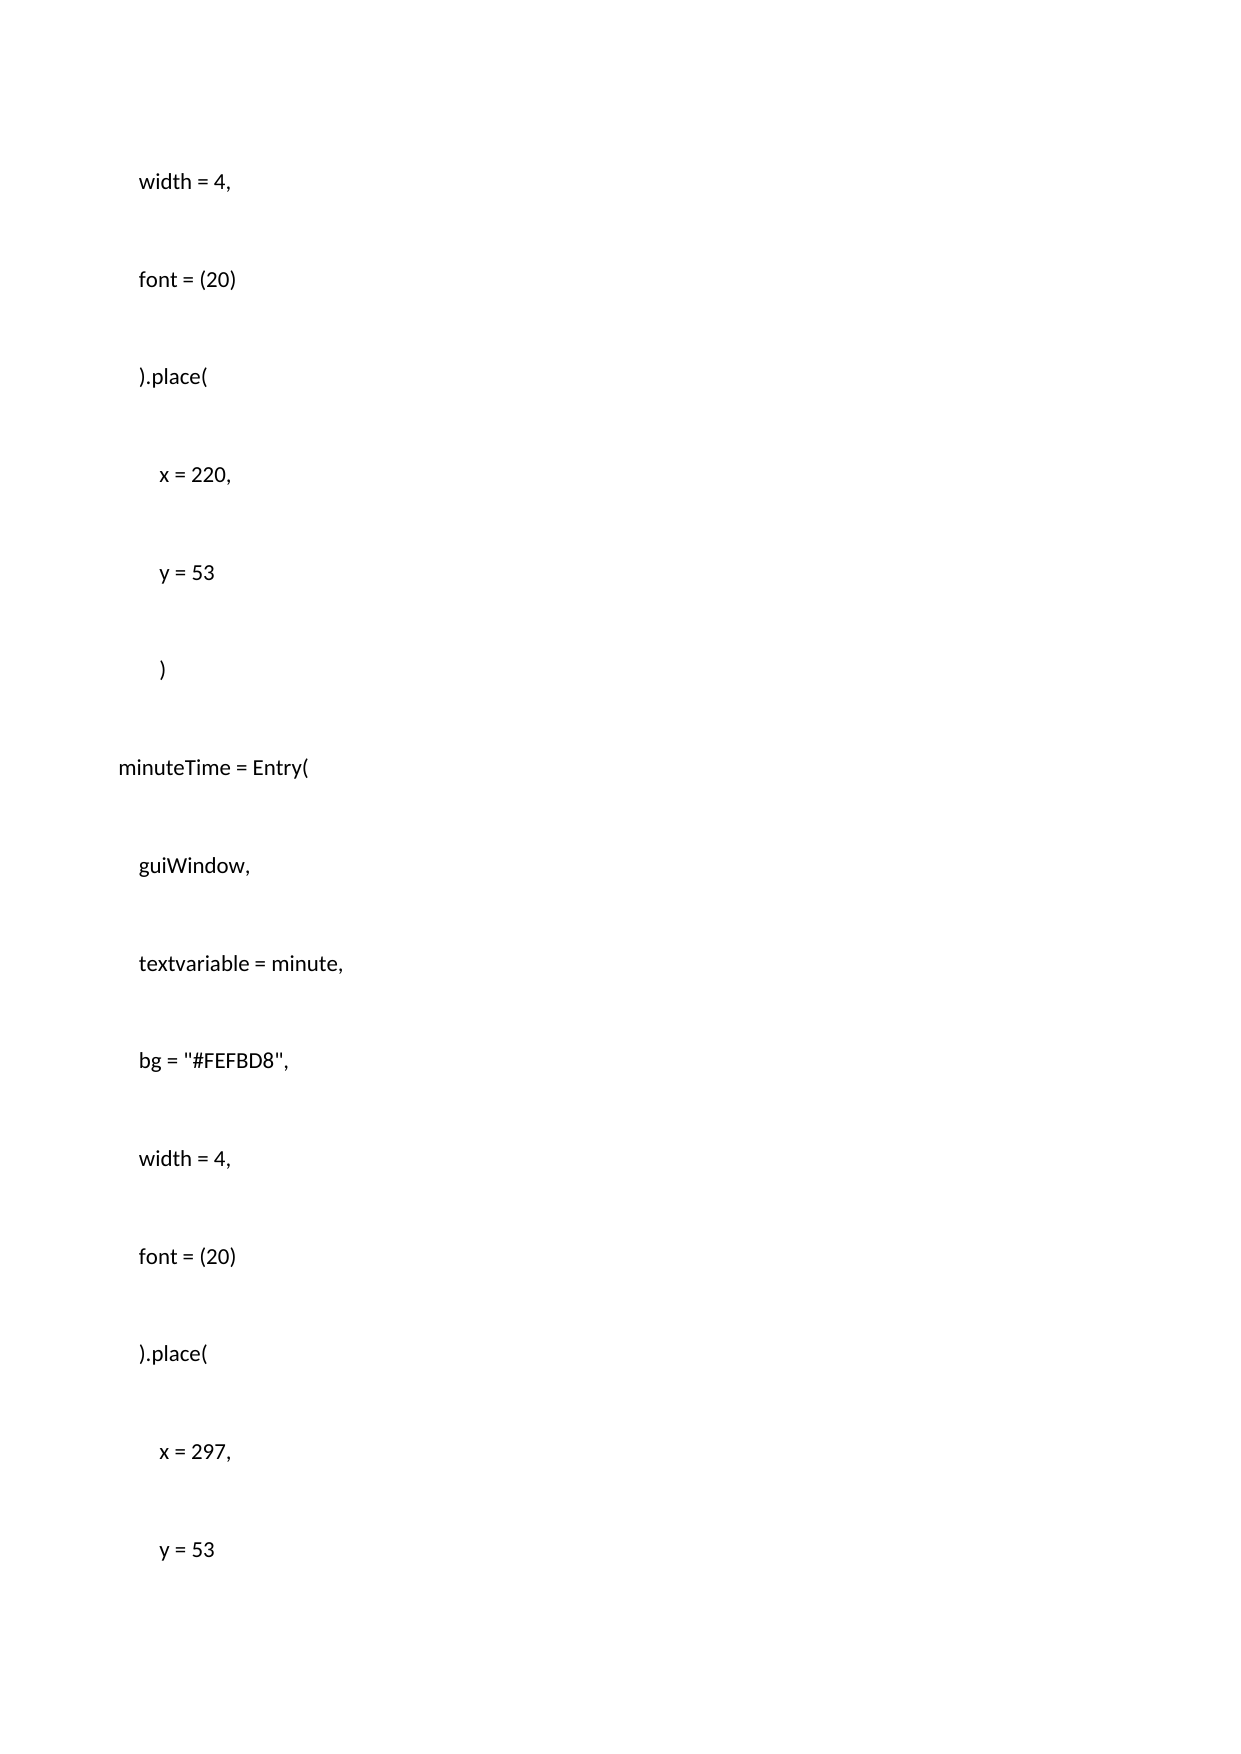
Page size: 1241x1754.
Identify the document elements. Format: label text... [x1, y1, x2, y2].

text minuteTime = Entry( [118, 753, 1122, 781]
text x = 297, [118, 1437, 1122, 1465]
text guiWindow, [118, 851, 1122, 879]
text ).place( [118, 1339, 1122, 1367]
text bg = "#FEFBD8", [118, 1046, 1122, 1074]
text font = (20) [118, 1242, 1122, 1270]
text width = 4, [118, 1144, 1122, 1172]
text textvariable = minute, [118, 949, 1122, 977]
text width = 4, [118, 167, 1122, 195]
text font = (20) [118, 265, 1122, 293]
text ).place( [118, 362, 1122, 390]
text x = 220, [118, 460, 1122, 488]
text y = 53 [118, 558, 1122, 586]
text y = 53 [118, 1535, 1122, 1563]
text ) [118, 656, 1122, 683]
